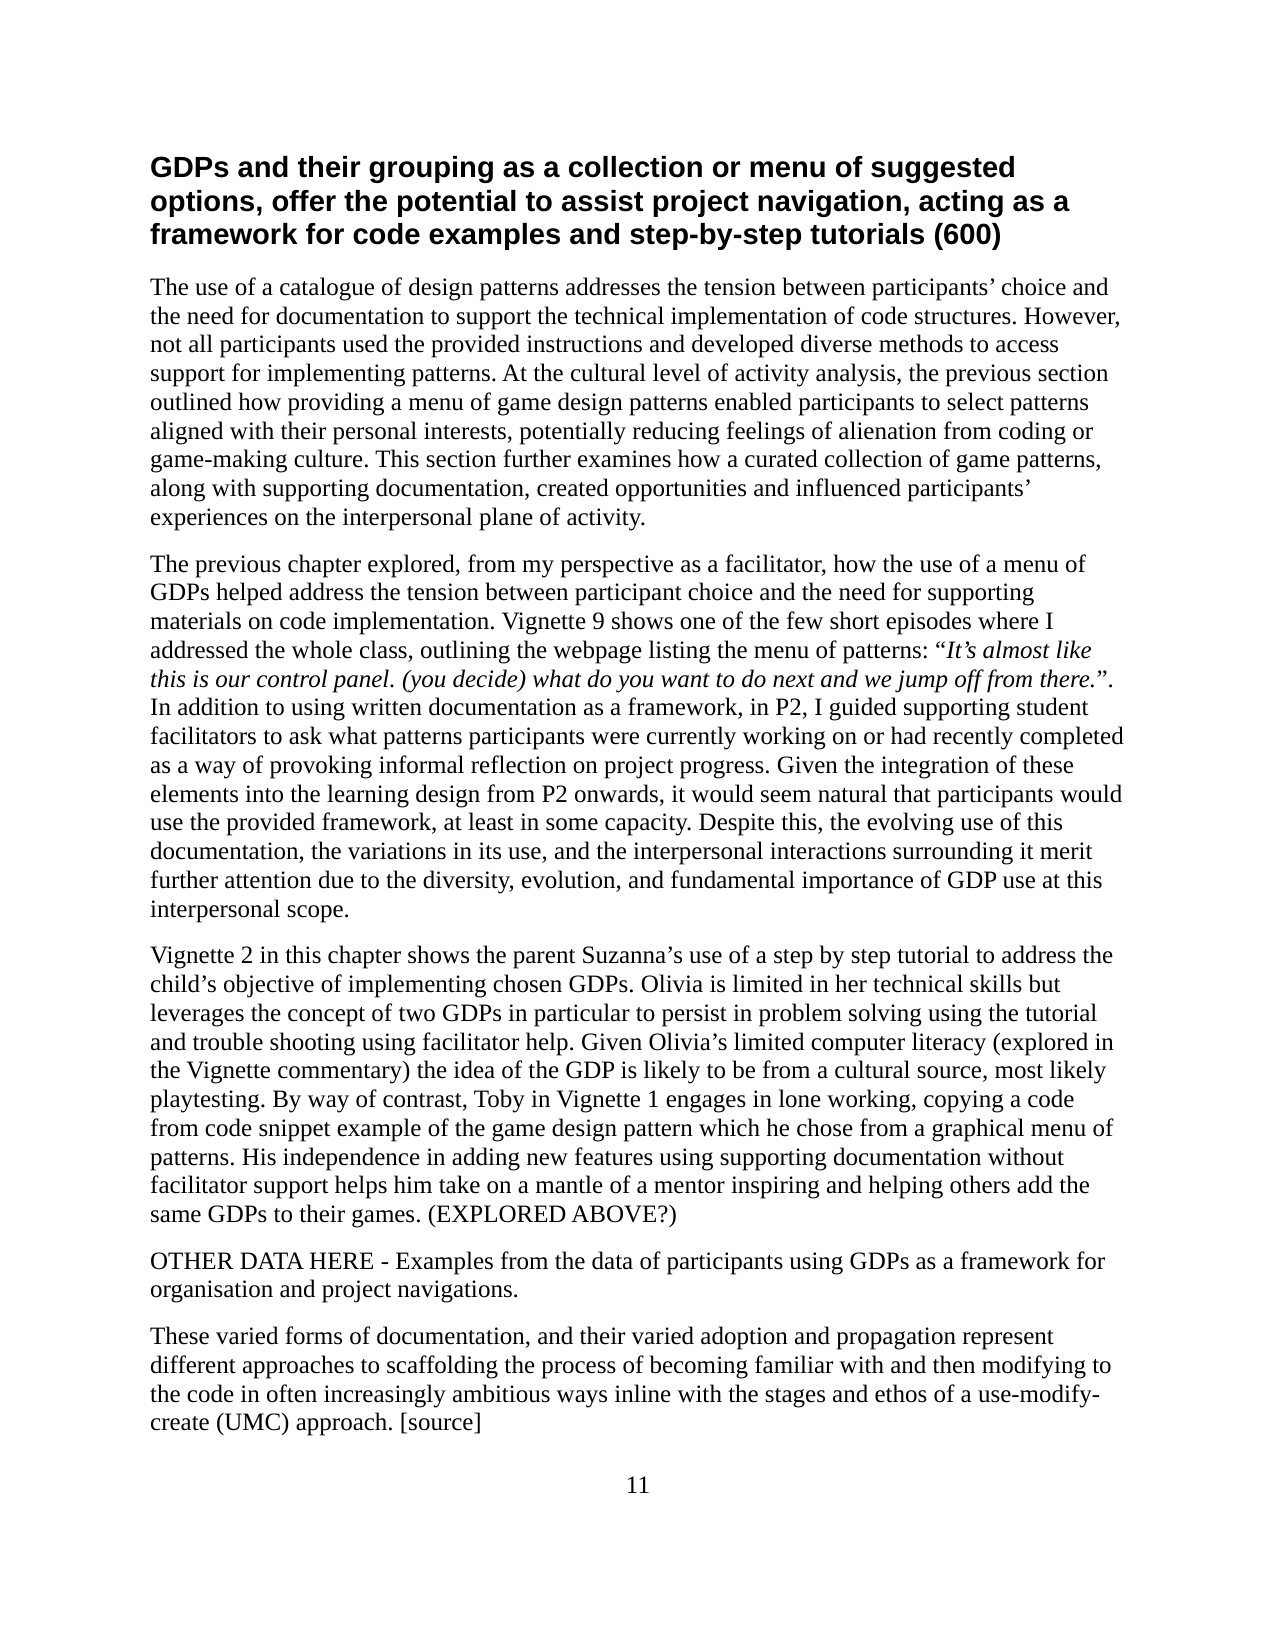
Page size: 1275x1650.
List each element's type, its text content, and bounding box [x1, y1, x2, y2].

text The previous chapter explored, from my perspective as a facilitator, how the use of a menu of GDPs helped address the tension between participant choice and the need for supporting materials on code implementation. Vignette 9 shows one of the few short episodes where I addressed the whole class, outlining the webpage listing the menu of patterns: “It’s almost like this is our control panel. (you decide) what do you want to do next and we jump off from there.”. In addition to using written documentation as a framework, in P2, I guided supporting student facilitators to ask what patterns participants were currently working on or had recently completed as a way of provoking informal reflection on project progress. Given the integration of these elements into the learning design from P2 onwards, it would seem natural that participants would use the provided framework, at least in some capacity. Despite this, the evolving use of this documentation, the variations in its use, and the interpersonal interactions surrounding it merit further attention due to the diversity, evolution, and fundamental importance of GDP use at this interpersonal scope. [150, 549, 1125, 922]
text OTHER DATA HERE - Examples from the data of participants using GDPs as a framework for organisation and project navigations. [150, 1246, 1125, 1303]
text Vignette 2 in this chapter shows the parent Suzanna’s use of a step by step tutorial to address the child’s objective of implementing chosen GDPs. Olivia is limited in her technical skills but leverages the concept of two GDPs in particular to persist in problem solving using the tutorial and trouble shooting using facilitator help. Given Olivia’s limited computer literacy (explored in the Vignette commentary) the idea of the GDP is likely to be from a cultural source, most likely playtesting. By way of contrast, Toby in Vignette 1 engages in lone working, copying a code from code snippet example of the game design pattern which he chose from a graphical menu of patterns. His independence in adding new features using supporting documentation without facilitator support helps him take on a mantle of a mentor inspiring and helping others add the same GDPs to their games. (EXPLORED ABOVE?) [150, 940, 1125, 1228]
text The use of a catalogue of design patterns addresses the tension between participants’ choice and the need for documentation to support the technical implementation of code structures. However, not all participants used the provided instructions and developed diverse methods to access support for implementing patterns. At the cultural level of activity analysis, the previous section outlined how providing a menu of game design patterns enabled participants to select patterns aligned with their personal interests, potentially reducing feelings of alienation from coding or game-making culture. This section further examines how a curated collection of game patterns, along with supporting documentation, created opportunities and influenced participants’ experiences on the interpersonal plane of activity. [150, 272, 1125, 531]
text These varied forms of documentation, and their varied adoption and propagation represent different approaches to scaffolding the process of becoming familiar with and then modifying to the code in often increasingly ambitious ways inline with the stages and ethos of a use-modify-create (UMC) approach. [source] [150, 1321, 1125, 1436]
subtitle GDPs and their grouping as a collection or menu of suggested options, offer the potential to assist project navigation, acting as a framework for code examples and step-by-step tutorials (600) [150, 150, 1125, 251]
